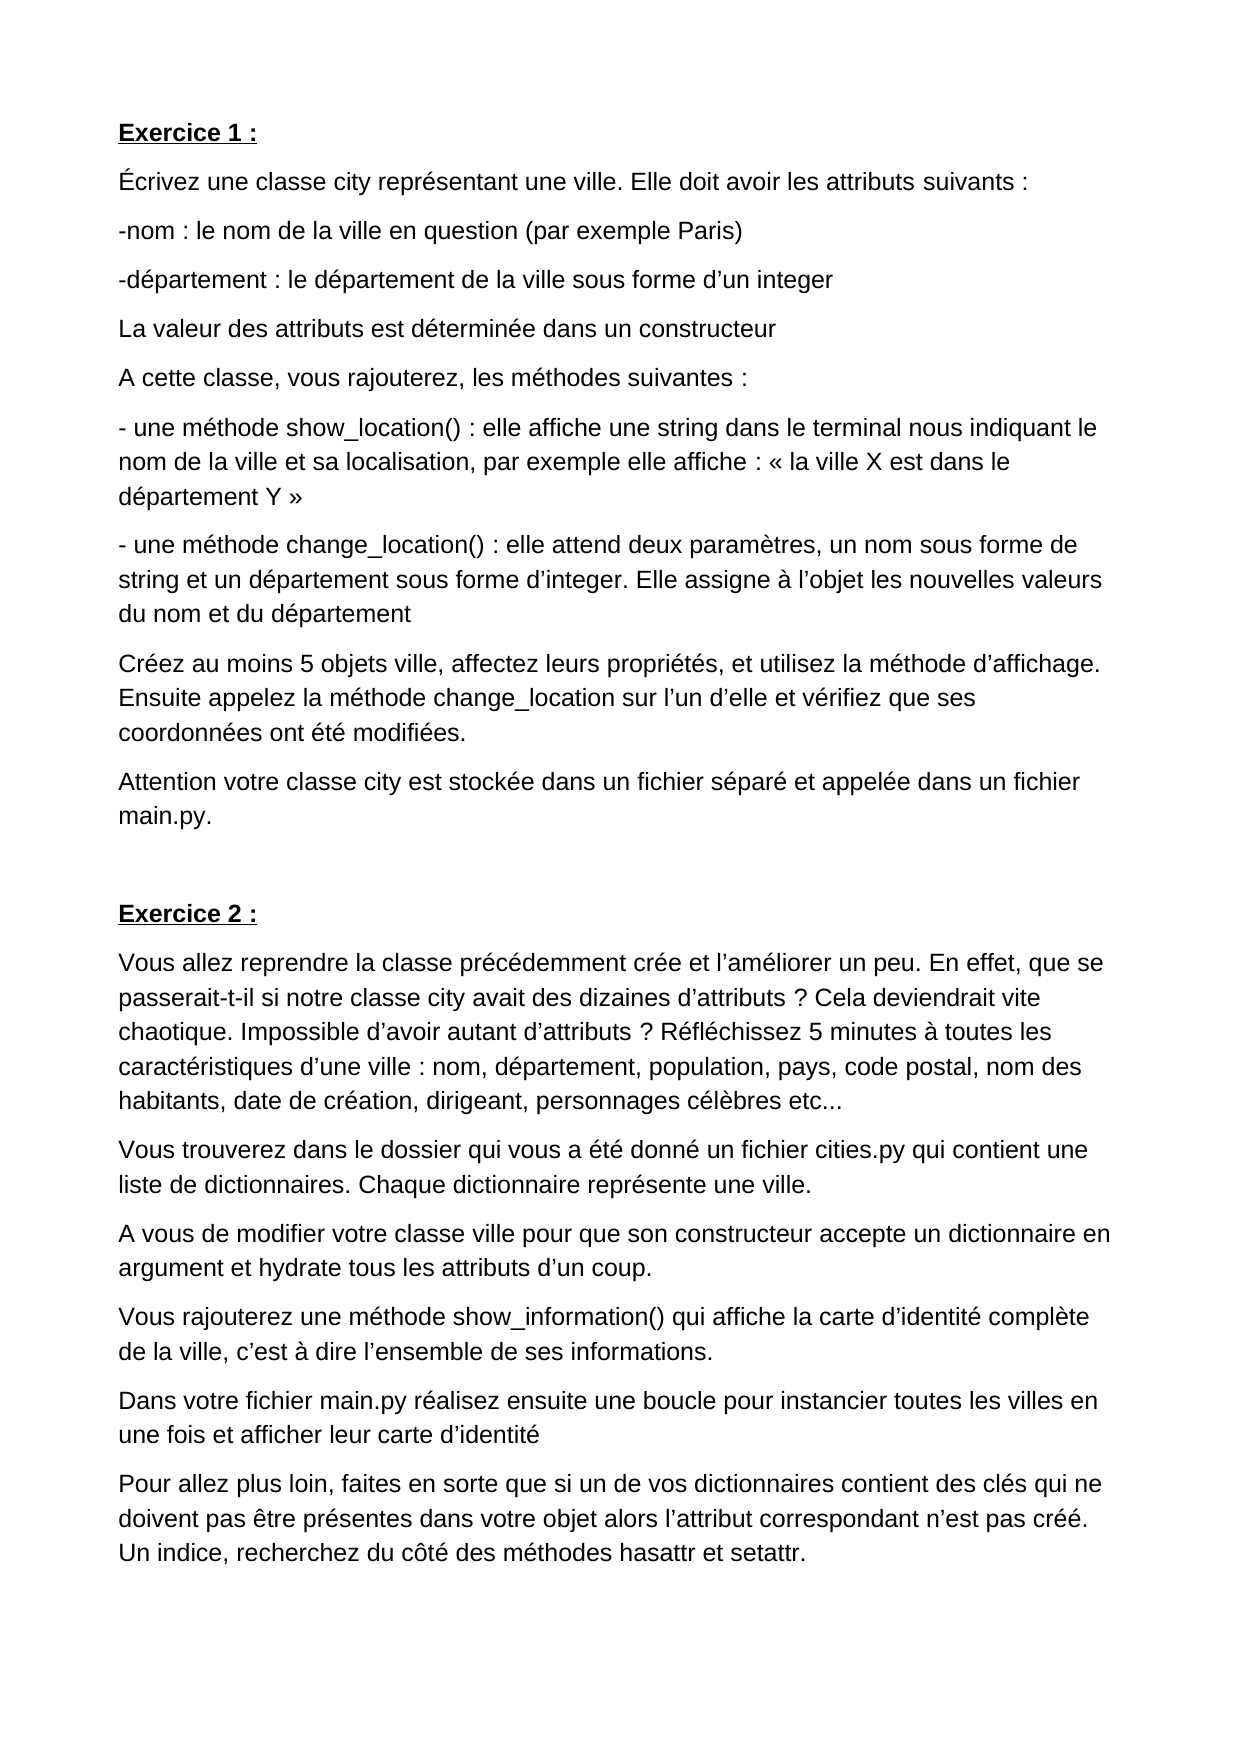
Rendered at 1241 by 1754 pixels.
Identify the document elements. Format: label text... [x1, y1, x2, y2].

text Exercice 2 : [118, 899, 1122, 928]
text Pour allez plus loin, faites en sorte que si un de vos dictionnaires contient des clés qui ne doivent pas être présentes dans votre objet alors l’attribut correspondant n’est pas créé. Un indice, recherchez du côté des méthodes hasattr et setattr. [118, 1469, 1122, 1567]
text -département : le département de la ville sous forme d’un integer [118, 265, 1122, 294]
text A vous de modifier votre classe ville pour que son constructeur accepte un dictionnaire en argument et hydrate tous les attributs d’un coup. [118, 1219, 1122, 1282]
text La valeur des attributs est déterminée dans un constructeur [118, 314, 1122, 343]
text Créez au moins 5 objets ville, affectez leurs propriétés, et utilisez la méthode d’affichage. Ensuite appelez la méthode change_location sur l’un d’elle et vérifiez que ses coordonnées ont été modifiées. [118, 648, 1122, 746]
text Vous rajouterez une méthode show_information() qui affiche la carte d’identité complète de la ville, c’est à dire l’ensemble de ses informations. [118, 1302, 1122, 1366]
text Exercice 1 : [118, 118, 1122, 147]
text Dans votre fichier main.py réalisez ensuite une boucle pour instancier toutes les villes en une fois et afficher leur carte d’identité [118, 1386, 1122, 1449]
text Vous allez reprendre la classe précédemment crée et l’améliorer un peu. En effet, que se passerait-t-il si notre classe city avait des dizaines d’attributs ? Cela deviendrait vite chaotique. Impossible d’avoir autant d’attributs ? Réfléchissez 5 minutes à toutes les caractéristiques d’une ville : nom, département, population, pays, code postal, nom des habitants, date de création, dirigeant, personnages célèbres etc... [118, 948, 1122, 1115]
text Attention votre classe city est stockée dans un fichier séparé et appelée dans un fichier main.py. [118, 767, 1122, 830]
text Vous trouverez dans le dossier qui vous a été donné un fichier cities.py qui contient une liste de dictionnaires. Chaque dictionnaire représente une ville. [118, 1135, 1122, 1198]
text -nom : le nom de la ville en question (par exemple Paris) [118, 216, 1122, 245]
text Écrivez une classe city représentant une ville. Elle doit avoir les attributs suivants : [118, 167, 1122, 196]
text - une méthode show_location() : elle affiche une string dans le terminal nous indiquant le nom de la ville et sa localisation, par exemple elle affiche : « la ville X est dans le département Y » [118, 412, 1122, 510]
text - une méthode change_location() : elle attend deux paramètres, un nom sous forme de string et un département sous forme d’integer. Elle assigne à l’objet les nouvelles valeurs du nom et du département [118, 531, 1122, 628]
text A cette classe, vous rajouterez, les méthodes suivantes : [118, 363, 1122, 392]
